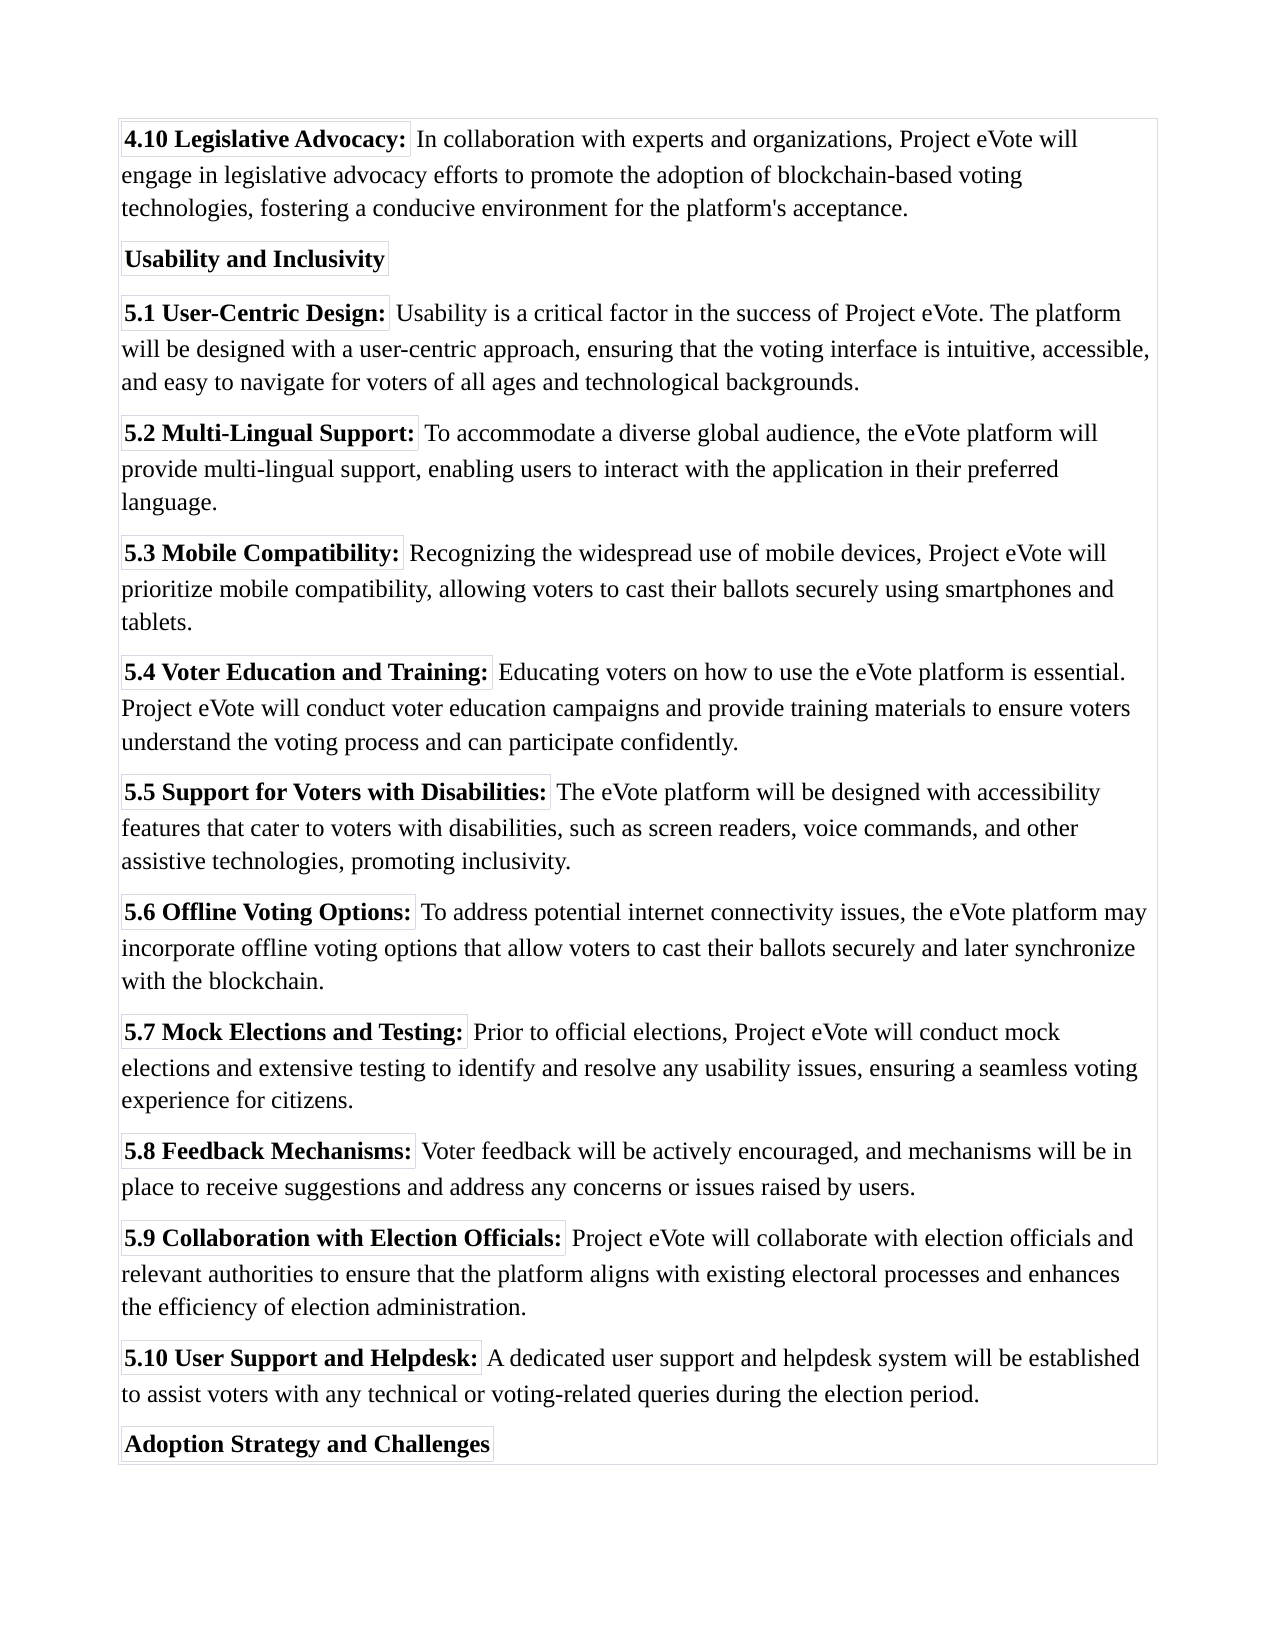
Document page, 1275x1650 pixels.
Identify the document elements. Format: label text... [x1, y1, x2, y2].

text Adoption Strategy and Challenges [119, 1423, 1157, 1464]
text 5.2 Multi-Lingual Support: To accommodate a diverse global audience, the eVote platform will provide multi-lingual support, enabling users to interact with the application in their preferred language. [119, 412, 1157, 516]
text 4.10 Legislative Advocacy: In collaboration with experts and organizations, Project eVote will engage in legislative advocacy efforts to promote the adoption of blockchain-based voting technologies, fostering a conducive environment for the platform's acceptance. [119, 119, 1157, 222]
text Usability and Inclusivity [119, 238, 1157, 276]
text 5.1 User-Centric Design: Usability is a critical factor in the success of Project eVote. The platform will be designed with a user-centric approach, ensuring that the voting interface is intuitive, accessible, and easy to navigate for voters of all ages and technological backgrounds. [119, 292, 1157, 396]
text 5.7 Mock Elections and Testing: Prior to official elections, Project eVote will conduct mock elections and extensive testing to identify and resolve any usability issues, ensuring a seamless voting experience for citizens. [119, 1011, 1157, 1114]
text 5.8 Feedback Mechanisms: Voter feedback will be actively encouraged, and mechanisms will be in place to receive suggestions and address any concerns or issues raised by users. [119, 1130, 1157, 1201]
text 5.10 User Support and Helpdesk: A dedicated user support and helpdesk system will be established to assist voters with any technical or voting-related queries during the election period. [119, 1337, 1157, 1407]
text 5.3 Mobile Compatibility: Recognizing the widespread use of mobile devices, Project eVote will prioritize mobile compatibility, allowing voters to cast their ballots securely using smartphones and tablets. [119, 532, 1157, 636]
text 5.6 Offline Voting Options: To address potential internet connectivity issues, the eVote platform may incorporate offline voting options that allow voters to cast their ballots securely and later synchronize with the blockchain. [119, 891, 1157, 995]
text 5.5 Support for Voters with Disabilities: The eVote platform will be designed with accessibility features that cater to voters with disabilities, such as screen readers, voice commands, and other assistive technologies, promoting inclusivity. [119, 771, 1157, 875]
text 5.4 Voter Education and Training: Educating voters on how to use the eVote platform is essential. Project eVote will conduct voter education campaigns and provide training materials to ensure voters understand the voting process and can participate confidently. [119, 651, 1157, 755]
text 5.9 Collaboration with Election Officials: Project eVote will collaborate with election officials and relevant authorities to ensure that the platform aligns with existing electoral processes and enhances the efficiency of election administration. [119, 1217, 1157, 1321]
